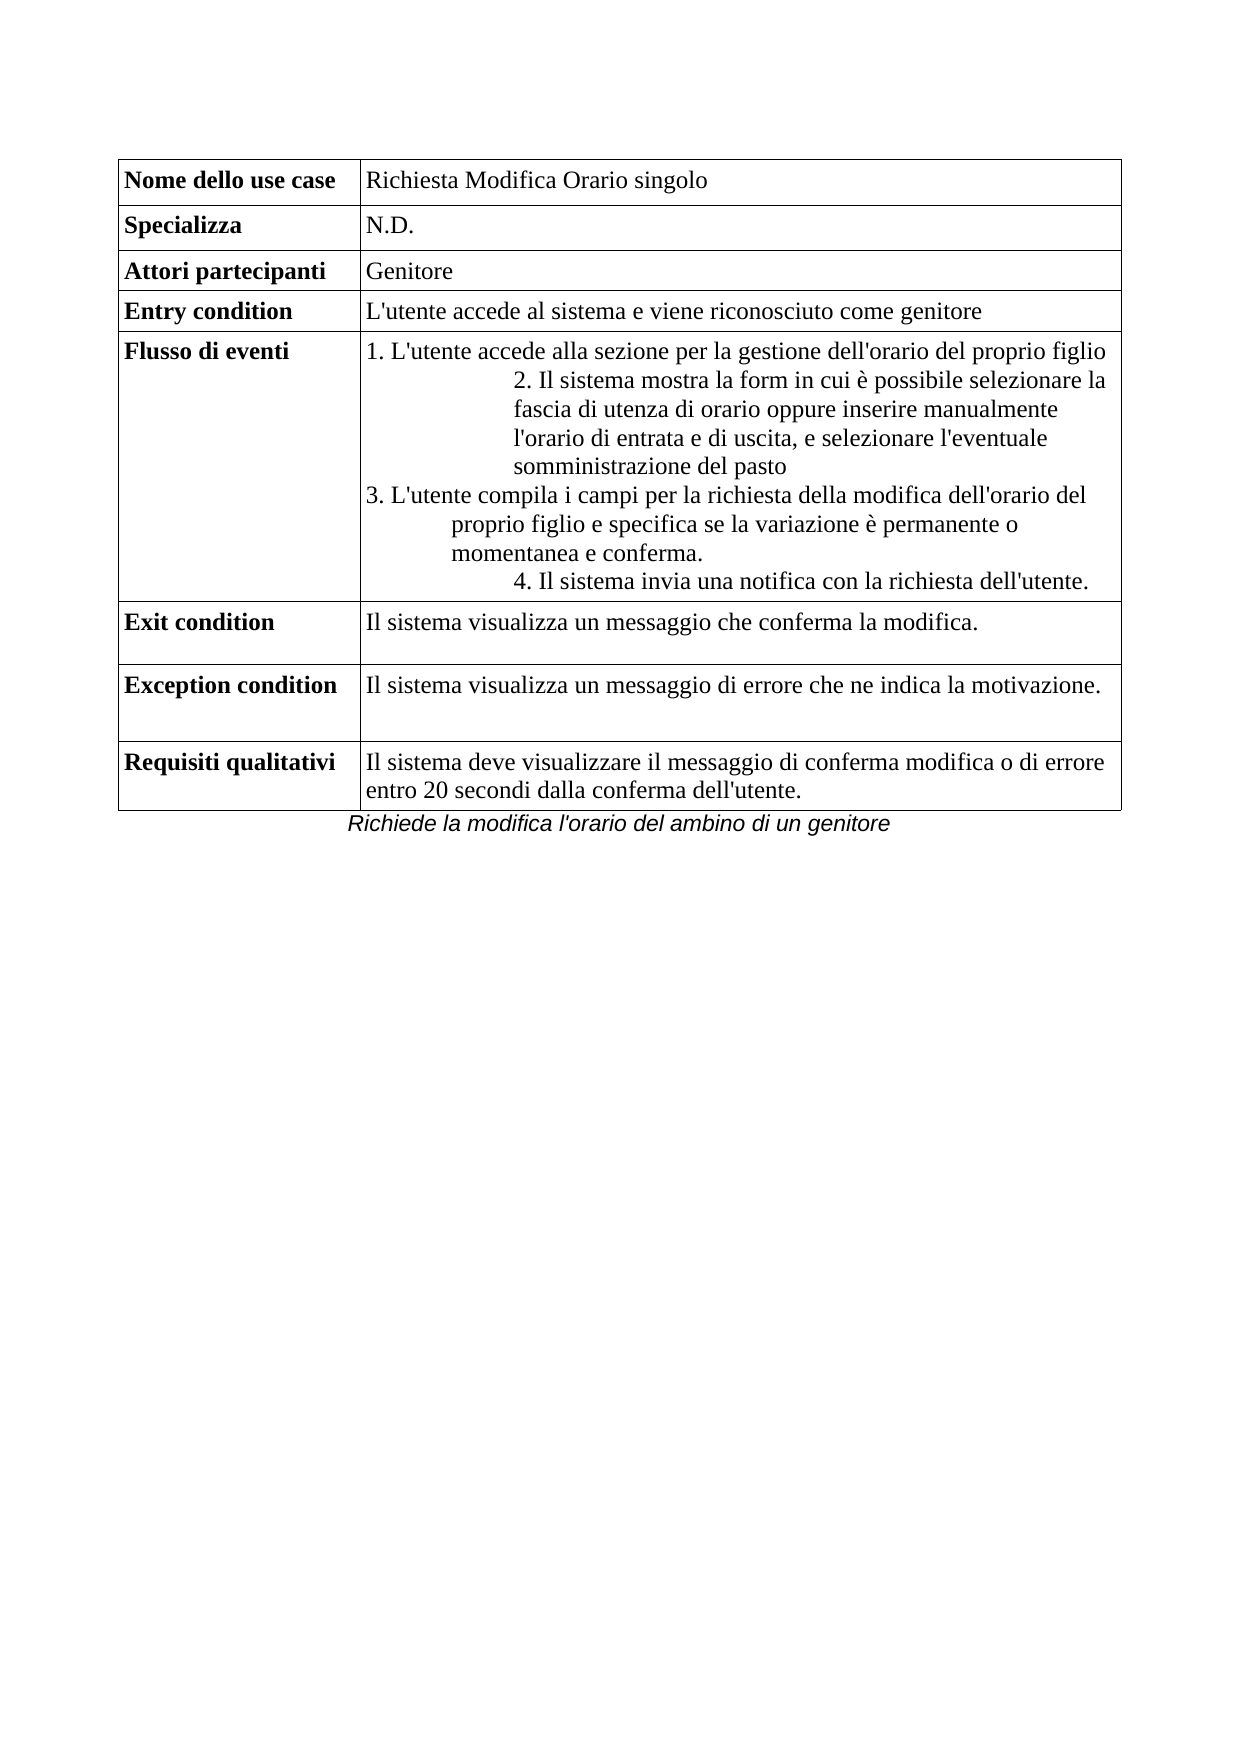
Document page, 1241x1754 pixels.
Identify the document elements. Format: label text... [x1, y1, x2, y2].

table_cell Specializza [119, 206, 360, 250]
table_cell Exception condition [119, 665, 360, 741]
table_cell Attori partecipanti [119, 251, 360, 290]
table_cell Genitore [361, 251, 1121, 290]
table_cell Entry condition [119, 291, 360, 331]
table_cell Il sistema visualizza un messaggio che conferma la modifica. [361, 602, 1121, 664]
table_cell Il sistema visualizza un messaggio di errore che ne indica la motivazione. [361, 665, 1121, 741]
table_cell L'utente accede alla sezione per la gestione dell'orario del proprio figlio Il sistema mostra la form in cui è possibile selezionare la fascia di utenza di orario oppure inserire manualmente l'orario di entrata e di uscita, e selezionare l'eventuale somministrazione del pasto L'utente compila i campi per la richiesta della modifica dell'orario del proprio figlio e specifica se la variazione è permanente o momentanea e conferma. Il sistema invia una notifica con la richiesta dell'utente. [361, 332, 1121, 601]
text Richiede la modifica l'orario del ambino di un genitore [118, 810, 1122, 836]
table_cell Exit condition [119, 602, 360, 664]
table_cell L'utente accede al sistema e viene riconosciuto come genitore [361, 291, 1121, 331]
table_cell N.D. [361, 206, 1121, 250]
table_header Nome dello use case [119, 160, 360, 205]
table_header Richiesta Modifica Orario singolo [361, 160, 1121, 205]
table_cell Il sistema deve visualizzare il messaggio di conferma modifica o di errore entro 20 secondi dalla conferma dell'utente. [361, 742, 1121, 810]
table_cell Flusso di eventi [119, 332, 360, 601]
table_cell Requisiti qualitativi [119, 742, 360, 810]
